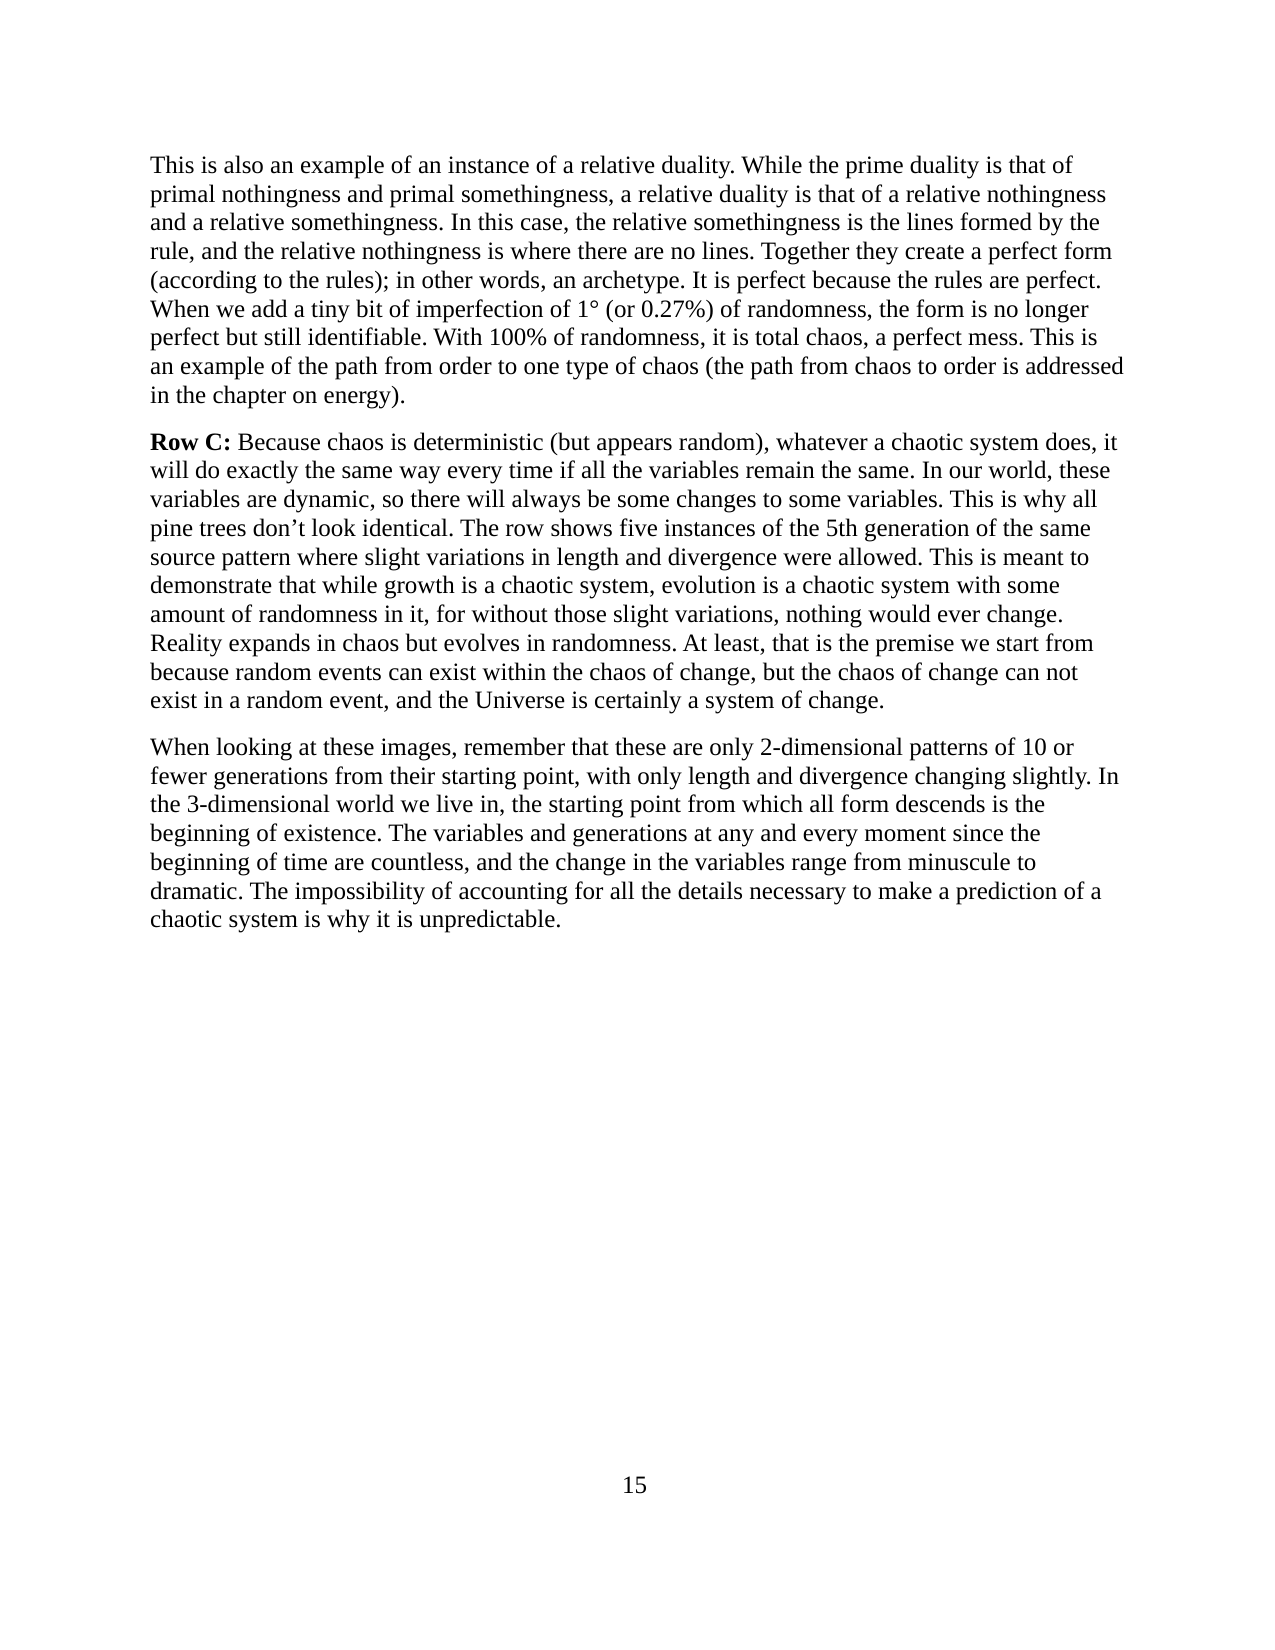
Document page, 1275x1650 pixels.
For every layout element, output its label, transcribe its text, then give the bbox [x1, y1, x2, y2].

text Row C: Because chaos is deterministic (but appears random), whatever a chaotic system does, it will do exactly the same way every time if all the variables remain the same. In our world, these variables are dynamic, so there will always be some changes to some variables. This is why all pine trees don’t look identical. The row shows five instances of the 5th generation of the same source pattern where slight variations in length and divergence were allowed. This is meant to demonstrate that while growth is a chaotic system, evolution is a chaotic system with some amount of randomness in it, for without those slight variations, nothing would ever change. Reality expands in chaos but evolves in randomness. At least, that is the premise we start from because random events can exist within the chaos of change, but the chaos of change can not exist in a random event, and the Universe is certainly a system of change. [150, 427, 1125, 714]
text This is also an example of an instance of a relative duality. While the prime duality is that of primal nothingness and primal somethingness, a relative duality is that of a relative nothingness and a relative somethingness. In this case, the relative somethingness is the lines formed by the rule, and the relative nothingness is where there are no lines. Together they create a perfect form (according to the rules); in other words, an archetype. It is perfect because the rules are perfect. When we add a tiny bit of imperfection of 1° (or 0.27%) of randomness, the form is no longer perfect but still identifiable. With 100% of randomness, it is total chaos, a perfect mess. This is an example of the path from order to one type of chaos (the path from chaos to order is addressed in the chapter on energy). [150, 150, 1125, 409]
text When looking at these images, remember that these are only 2-dimensional patterns of 10 or fewer generations from their starting point, with only length and divergence changing slightly. In the 3-dimensional world we live in, the starting point from which all form descends is the beginning of existence. The variables and generations at any and every moment since the beginning of time are countless, and the change in the variables range from minuscule to dramatic. The impossibility of accounting for all the details necessary to make a prediction of a chaotic system is why it is unpredictable. [150, 732, 1125, 933]
